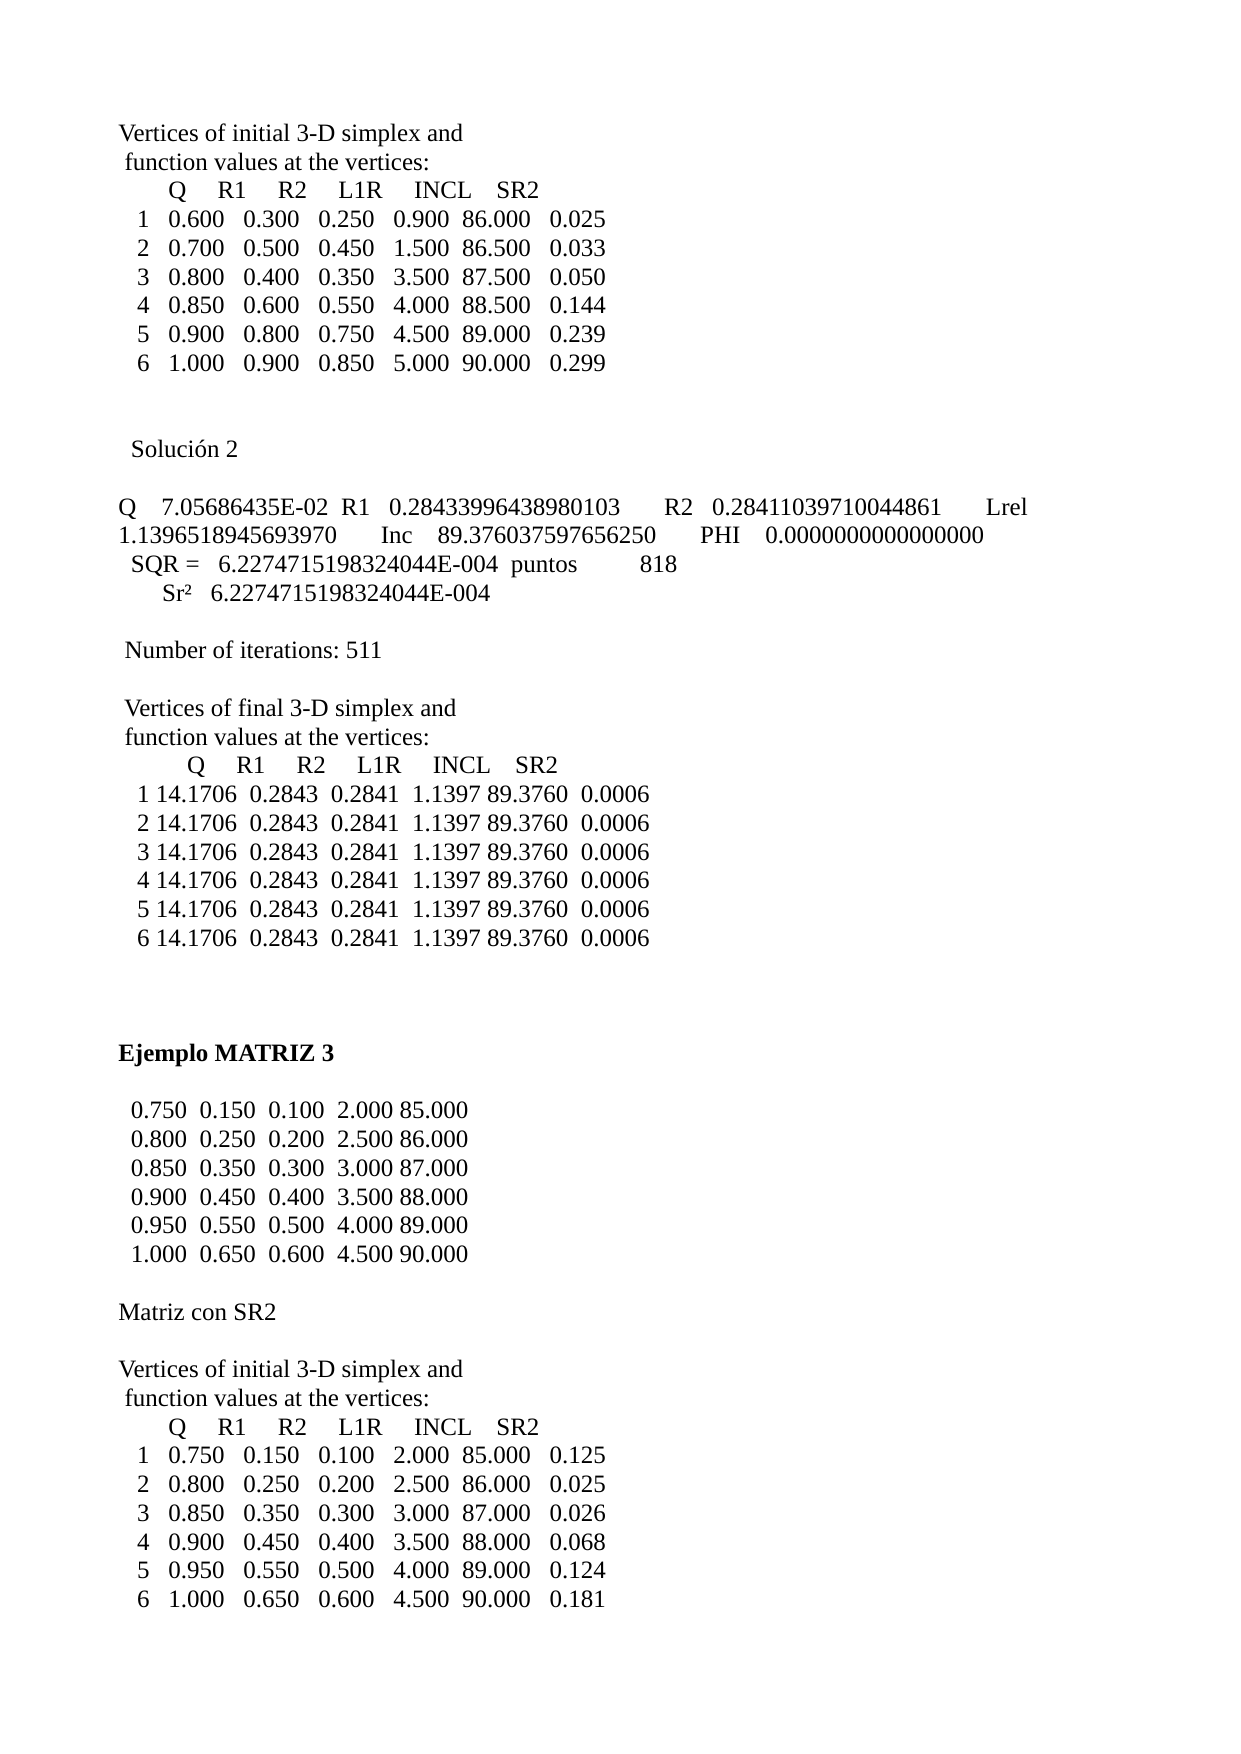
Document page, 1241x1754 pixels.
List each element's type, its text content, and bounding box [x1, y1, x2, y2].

text Solución 2 [118, 434, 1122, 463]
text Vertices of initial 3-D simplex and [118, 1354, 1122, 1383]
text Q R1 R2 L1R INCL SR2 [118, 751, 1122, 779]
text function values at the vertices: [118, 722, 1122, 751]
text 2 14.1706 0.2843 0.2841 1.1397 89.3760 0.0006 [118, 808, 1122, 837]
text Ejemplo MATRIZ 3 [118, 1038, 1122, 1067]
text 1.000 0.650 0.600 4.500 90.000 [118, 1239, 1122, 1268]
text SQR = 6.2274715198324044E-004 puntos 818 [118, 549, 1122, 578]
text 4 0.900 0.450 0.400 3.500 88.000 0.068 [118, 1527, 1122, 1556]
text 1 14.1706 0.2843 0.2841 1.1397 89.3760 0.0006 [118, 779, 1122, 808]
text Number of iterations: 511 [118, 636, 1122, 664]
text 3 0.800 0.400 0.350 3.500 87.500 0.050 [118, 262, 1122, 291]
text 5 0.950 0.550 0.500 4.000 89.000 0.124 [118, 1556, 1122, 1584]
text Matriz con SR2 [118, 1297, 1122, 1326]
text 5 0.900 0.800 0.750 4.500 89.000 0.239 [118, 319, 1122, 348]
text 0.900 0.450 0.400 3.500 88.000 [118, 1182, 1122, 1211]
text Q 7.05686435E-02 R1 0.28433996438980103 R2 0.28411039710044861 Lrel 1.1396518945693970 Inc 89.376037597656250 PHI 0.0000000000000000 [118, 492, 1122, 549]
text 0.750 0.150 0.100 2.000 85.000 [118, 1096, 1122, 1124]
text Vertices of final 3-D simplex and [118, 693, 1122, 722]
text 2 0.700 0.500 0.450 1.500 86.500 0.033 [118, 233, 1122, 262]
text 1 0.750 0.150 0.100 2.000 85.000 0.125 [118, 1441, 1122, 1469]
text Vertices of initial 3-D simplex and [118, 118, 1122, 147]
text 6 14.1706 0.2843 0.2841 1.1397 89.3760 0.0006 [118, 923, 1122, 952]
text Q R1 R2 L1R INCL SR2 [118, 176, 1122, 204]
text 3 14.1706 0.2843 0.2841 1.1397 89.3760 0.0006 [118, 837, 1122, 866]
text 5 14.1706 0.2843 0.2841 1.1397 89.3760 0.0006 [118, 894, 1122, 923]
text 1 0.600 0.300 0.250 0.900 86.000 0.025 [118, 204, 1122, 233]
text 0.850 0.350 0.300 3.000 87.000 [118, 1153, 1122, 1182]
text 4 14.1706 0.2843 0.2841 1.1397 89.3760 0.0006 [118, 866, 1122, 894]
text 6 1.000 0.900 0.850 5.000 90.000 0.299 [118, 348, 1122, 377]
text Sr² 6.2274715198324044E-004 [118, 578, 1122, 607]
text 4 0.850 0.600 0.550 4.000 88.500 0.144 [118, 291, 1122, 319]
text 3 0.850 0.350 0.300 3.000 87.000 0.026 [118, 1498, 1122, 1527]
text 0.950 0.550 0.500 4.000 89.000 [118, 1211, 1122, 1239]
text 0.800 0.250 0.200 2.500 86.000 [118, 1124, 1122, 1153]
text 6 1.000 0.650 0.600 4.500 90.000 0.181 [118, 1584, 1122, 1613]
text 2 0.800 0.250 0.200 2.500 86.000 0.025 [118, 1469, 1122, 1498]
text function values at the vertices: [118, 147, 1122, 176]
text function values at the vertices: [118, 1383, 1122, 1412]
text Q R1 R2 L1R INCL SR2 [118, 1412, 1122, 1441]
